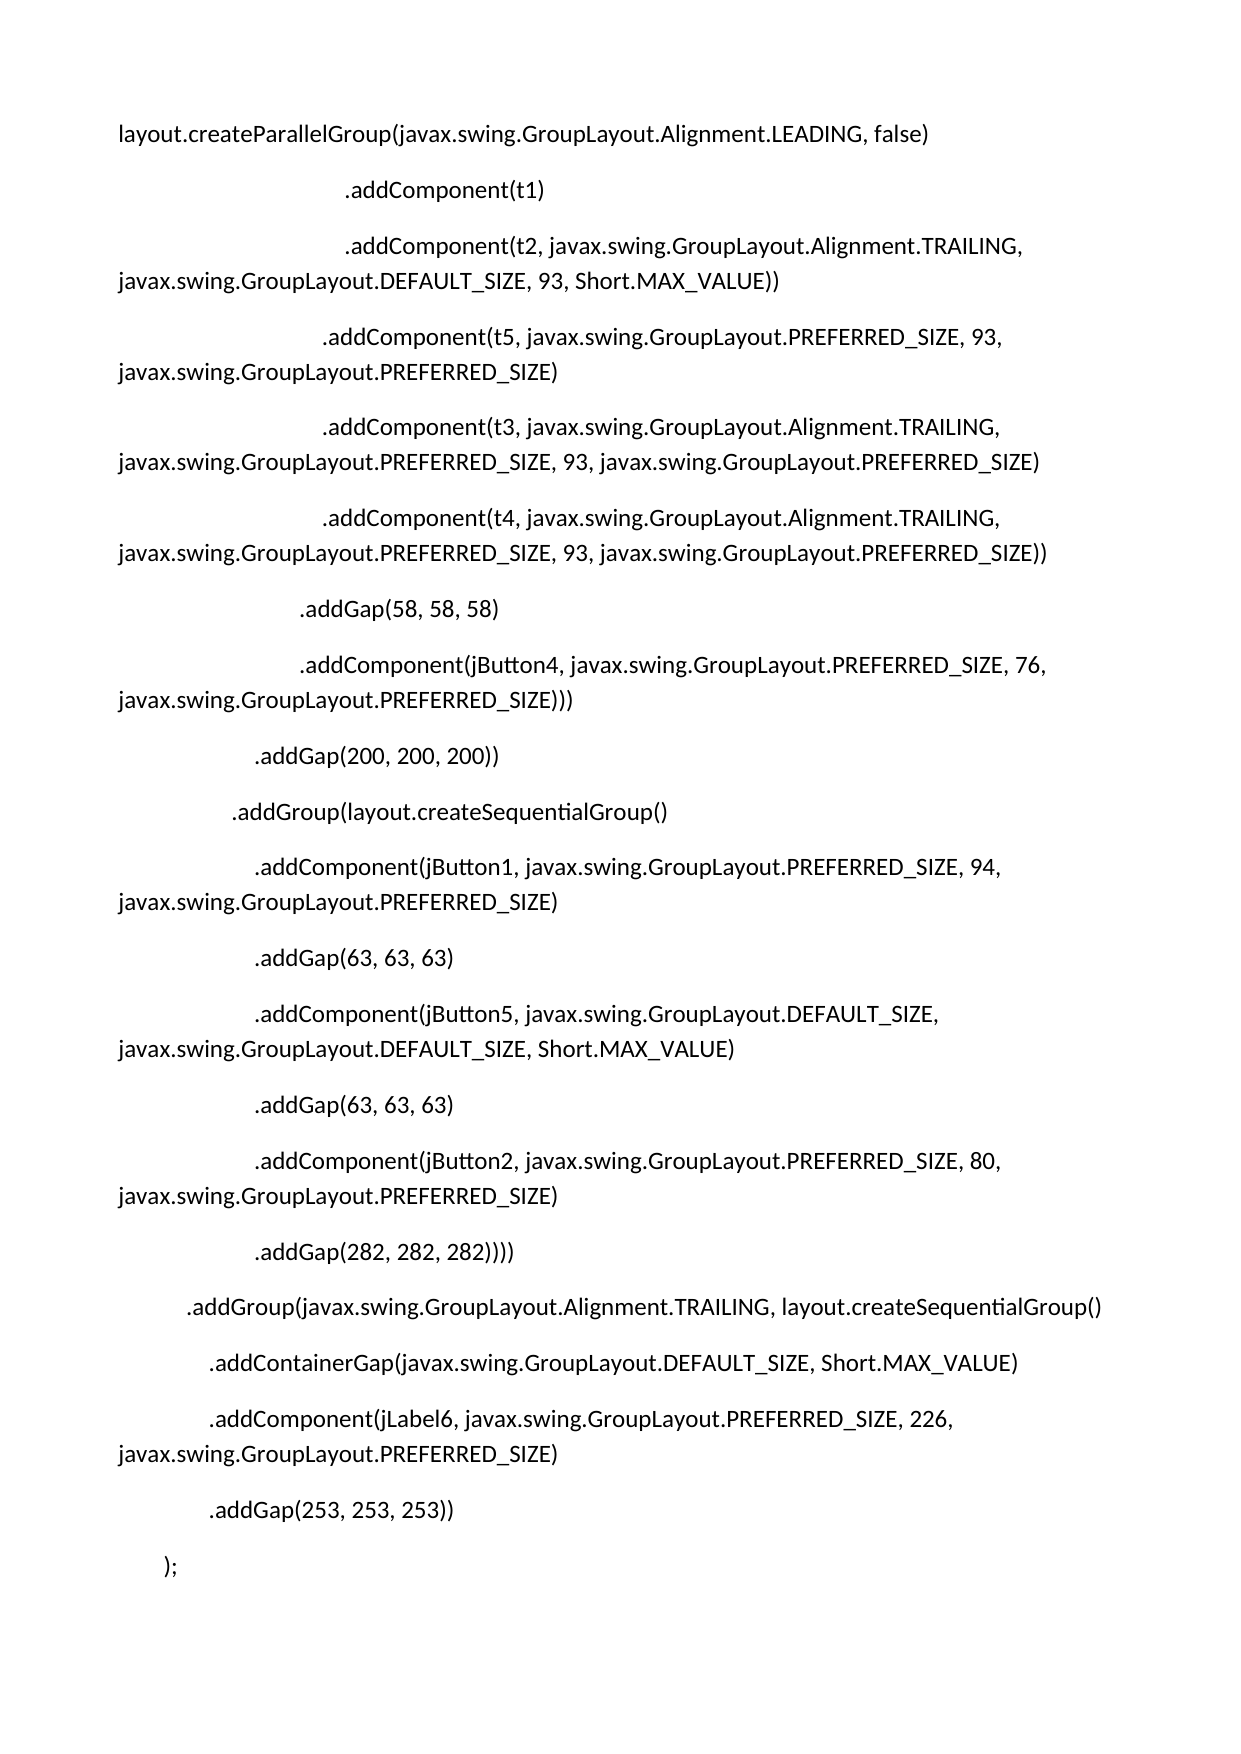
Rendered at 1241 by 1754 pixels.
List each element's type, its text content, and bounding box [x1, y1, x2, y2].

text .addGap(58, 58, 58) [118, 593, 1122, 624]
text .addComponent(t5, javax.swing.GroupLayout.PREFERRED_SIZE, 93, javax.swing.GroupLayout.PREFERRED_SIZE) [118, 321, 1122, 386]
text .addComponent(t2, javax.swing.GroupLayout.Alignment.TRAILING, javax.swing.GroupLayout.DEFAULT_SIZE, 93, Short.MAX_VALUE)) [118, 230, 1122, 295]
text .addComponent(jButton1, javax.swing.GroupLayout.PREFERRED_SIZE, 94, javax.swing.GroupLayout.PREFERRED_SIZE) [118, 851, 1122, 917]
text .addComponent(t4, javax.swing.GroupLayout.Alignment.TRAILING, javax.swing.GroupLayout.PREFERRED_SIZE, 93, javax.swing.GroupLayout.PREFERRED_SIZE)) [118, 502, 1122, 568]
text .addGap(253, 253, 253)) [118, 1494, 1122, 1524]
text .addComponent(t3, javax.swing.GroupLayout.Alignment.TRAILING, javax.swing.GroupLayout.PREFERRED_SIZE, 93, javax.swing.GroupLayout.PREFERRED_SIZE) [118, 411, 1122, 477]
text .addGroup(javax.swing.GroupLayout.Alignment.TRAILING, layout.createSequentialGroup() [118, 1291, 1122, 1322]
text .addComponent(t1) [118, 174, 1122, 204]
text .addGap(63, 63, 63) [118, 942, 1122, 973]
text ); [118, 1550, 1122, 1580]
text .addGap(200, 200, 200)) [118, 740, 1122, 770]
text .addGap(63, 63, 63) [118, 1089, 1122, 1119]
text .addComponent(jButton4, javax.swing.GroupLayout.PREFERRED_SIZE, 76, javax.swing.GroupLayout.PREFERRED_SIZE))) [118, 649, 1122, 714]
text .addComponent(jButton2, javax.swing.GroupLayout.PREFERRED_SIZE, 80, javax.swing.GroupLayout.PREFERRED_SIZE) [118, 1145, 1122, 1210]
text .addComponent(jButton5, javax.swing.GroupLayout.DEFAULT_SIZE, javax.swing.GroupLayout.DEFAULT_SIZE, Short.MAX_VALUE) [118, 998, 1122, 1064]
text .addContainerGap(javax.swing.GroupLayout.DEFAULT_SIZE, Short.MAX_VALUE) [118, 1347, 1122, 1378]
text .addComponent(jLabel6, javax.swing.GroupLayout.PREFERRED_SIZE, 226, javax.swing.GroupLayout.PREFERRED_SIZE) [118, 1403, 1122, 1469]
text .addGap(282, 282, 282)))) [118, 1236, 1122, 1266]
text layout.createParallelGroup(javax.swing.GroupLayout.Alignment.LEADING, false) [118, 118, 1122, 149]
text .addGroup(layout.createSequentialGroup() [118, 796, 1122, 826]
